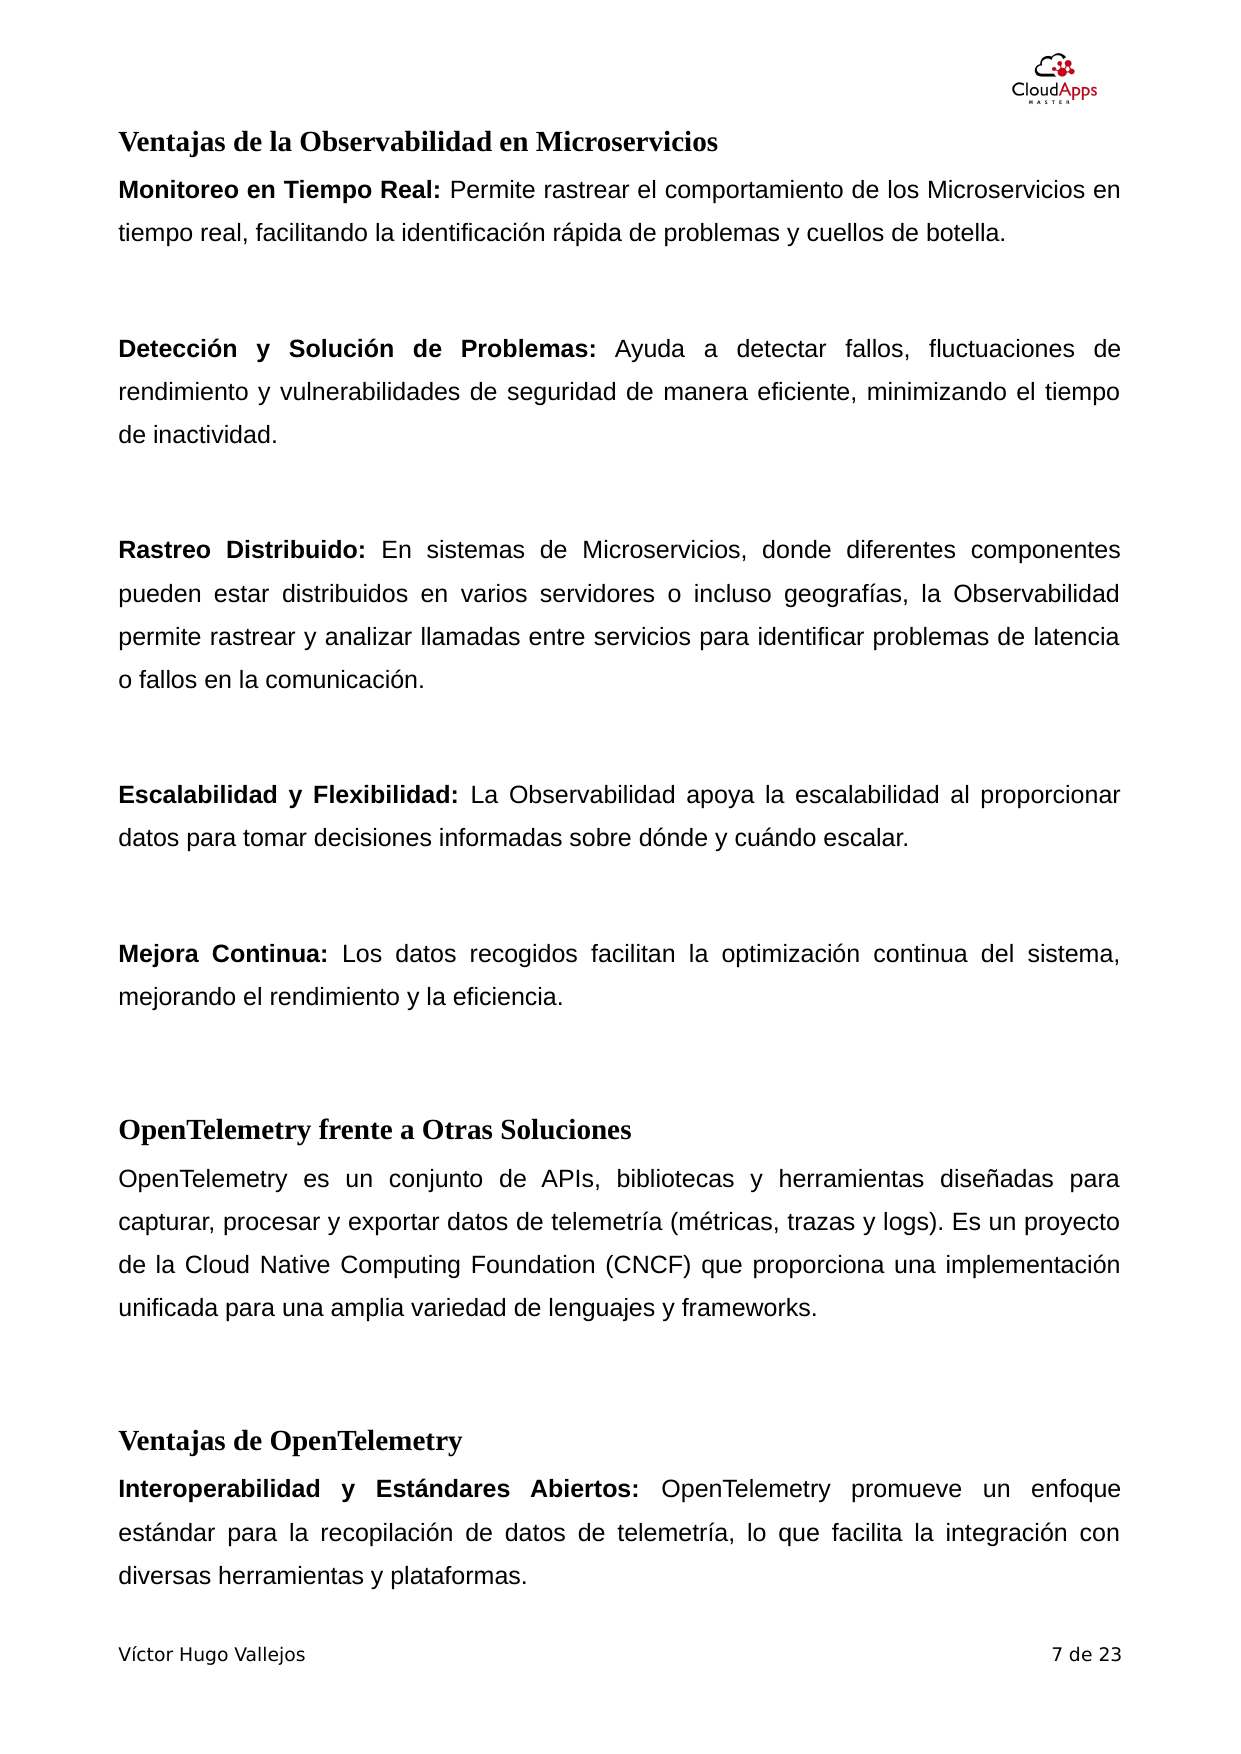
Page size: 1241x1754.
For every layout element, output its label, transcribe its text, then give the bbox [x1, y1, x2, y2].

text Mejora Continua: Los datos recogidos facilitan la optimización continua del sistema, mejorando el rendimiento y la eficiencia. [118, 939, 1122, 1011]
text Escalabilidad y Flexibilidad: La Observabilidad apoya la escalabilidad al proporcionar datos para tomar decisiones informadas sobre dónde y cuándo escalar. [118, 780, 1122, 852]
subtitle Ventajas de OpenTelemetry [118, 1423, 1122, 1457]
text Rastreo Distribuido: En sistemas de Microservicios, donde diferentes componentes pueden estar distribuidos en varios servidores o incluso geografías, la Observabilidad permite rastrear y analizar llamadas entre servicios para identificar problemas de latencia o fallos en la comunicación. [118, 536, 1122, 694]
subtitle OpenTelemetry frente a Otras Soluciones [118, 1112, 1122, 1146]
picture [992, 49, 1117, 107]
text Interoperabilidad y Estándares Abiertos: OpenTelemetry promueve un enfoque estándar para la recopilación de datos de telemetría, lo que facilita la integración con diversas herramientas y plataformas. [118, 1474, 1122, 1589]
text OpenTelemetry es un conjunto de APIs, bibliotecas y herramientas diseñadas para capturar, procesar y exportar datos de telemetría (métricas, trazas y logs). Es un proyecto de la Cloud Native Computing Foundation (CNCF) que proporciona una implementación unificada para una amplia variedad de lenguajes y frameworks. [118, 1163, 1122, 1322]
text Detección y Solución de Problemas: Ayuda a detectar fallos, fluctuaciones de rendimiento y vulnerabilidades de seguridad de manera eficiente, minimizando el tiempo de inactividad. [118, 334, 1122, 449]
subtitle Ventajas de la Observabilidad en Microservicios [118, 124, 1122, 158]
text Monitoreo en Tiempo Real: Permite rastrear el comportamiento de los Microservicios en tiempo real, facilitando la identificación rápida de problemas y cuellos de botella. [118, 175, 1122, 247]
